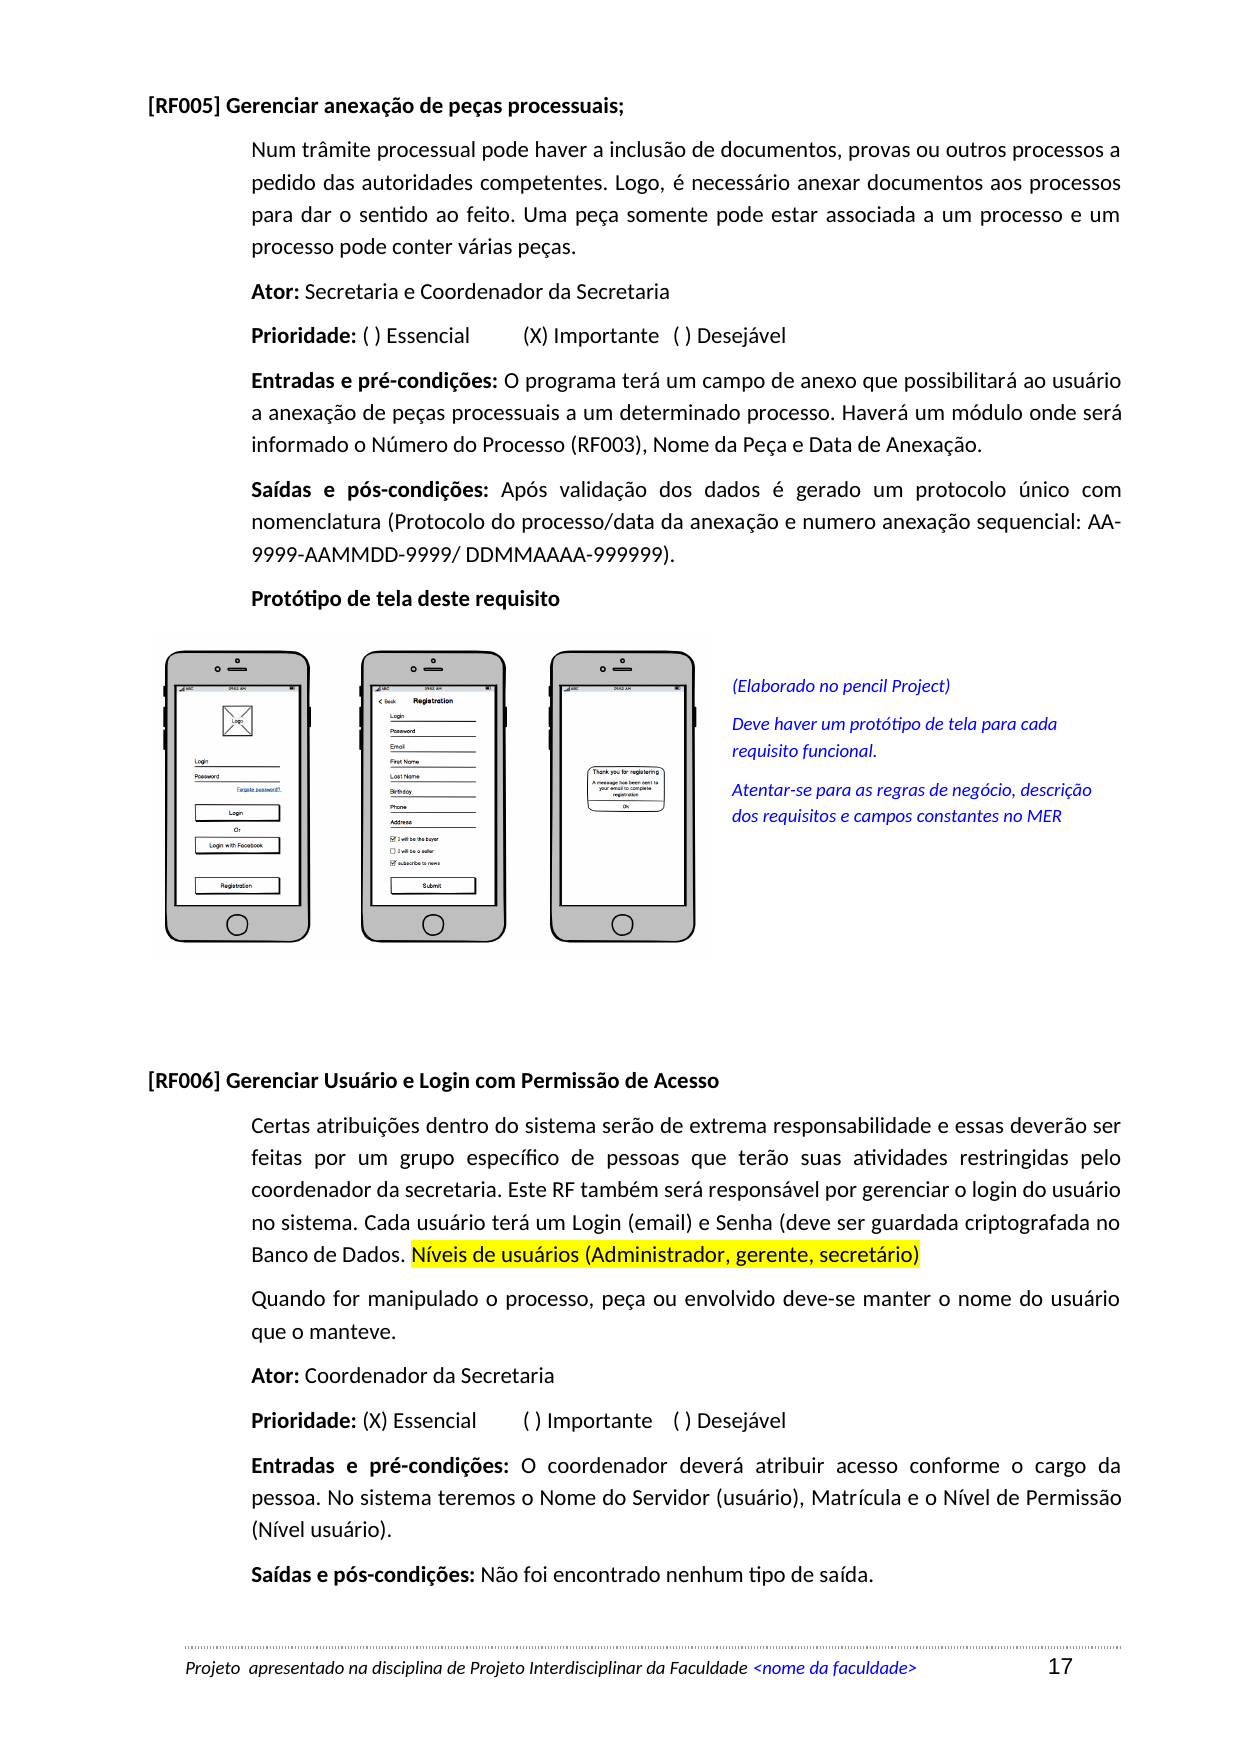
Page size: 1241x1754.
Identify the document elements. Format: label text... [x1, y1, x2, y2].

text Deve haver um protótipo de tela para cada requisito funcional. [713, 713, 1122, 762]
text Certas atribuições dentro do sistema serão de extrema responsabilidade e essas deverão ser feitas por um grupo específico de pessoas que terão suas atividades restringidas pelo coordenador da secretaria. Este RF também será responsável por gerenciar o login do usuário no sistema. Cada usuário terá um Login (email) e Senha (deve ser guardada criptografada no Banco de Dados. Níveis de usuários (Administrador, gerente, secretário) [251, 1111, 1122, 1268]
text Ator: Coordenador da Secretaria [251, 1361, 1122, 1389]
text Quando for manipulado o processo, peça ou envolvido deve-se manter o nome do usuário que o manteve. [251, 1284, 1122, 1345]
text Prioridade: (X) Essencial ( ) Importante ( ) Desejável [251, 1406, 1122, 1434]
text (Elaborado no pencil Project) [713, 674, 1122, 697]
text Saídas e pós-condições: Não foi encontrado nenhum tipo de saída. [251, 1560, 1122, 1588]
text Saídas e pós-condições: Após validação dos dados é gerado um protocolo único com nomenclatura (Protocolo do processo/data da anexação e numero anexação sequencial: AA- 9999-AAMMDD-9999/ DDMMAAAA-999999). [251, 475, 1122, 568]
text Entradas e pré-condições: O programa terá um campo de anexo que possibilitará ao usuário a anexação de peças processuais a um determinado processo. Haverá um módulo onde será informado o Número do Processo (RF003), Nome da Peça e Data de Anexação. [251, 366, 1122, 459]
text Atentar-se para as regras de negócio, descrição dos requisitos e campos constantes no MER [713, 778, 1122, 827]
text Ator: Secretaria e Coordenador da Secretaria [251, 277, 1122, 305]
text [RF005] Gerenciar anexação de peças processuais; [148, 91, 1122, 119]
text Num trâmite processual pode haver a inclusão de documentos, provas ou outros processos a pedido das autoridades competentes. Logo, é necessário anexar documentos aos processos para dar o sentido ao feito. Uma peça somente pode estar associada a um processo e um processo pode conter várias peças. [251, 136, 1122, 260]
picture [150, 631, 713, 957]
text Prioridade: ( ) Essencial (X) Importante ( ) Desejável [251, 322, 1122, 349]
text [RF006] Gerenciar Usuário e Login com Permissão de Acesso [148, 1066, 1122, 1094]
text Entradas e pré-condições: O coordenador deverá atribuir acesso conforme o cargo da pessoa. No sistema teremos o Nome do Servidor (usuário), Matrícula e o Nível de Permissão (Nível usuário). [251, 1451, 1122, 1543]
text Protótipo de tela deste requisito [251, 584, 1122, 612]
